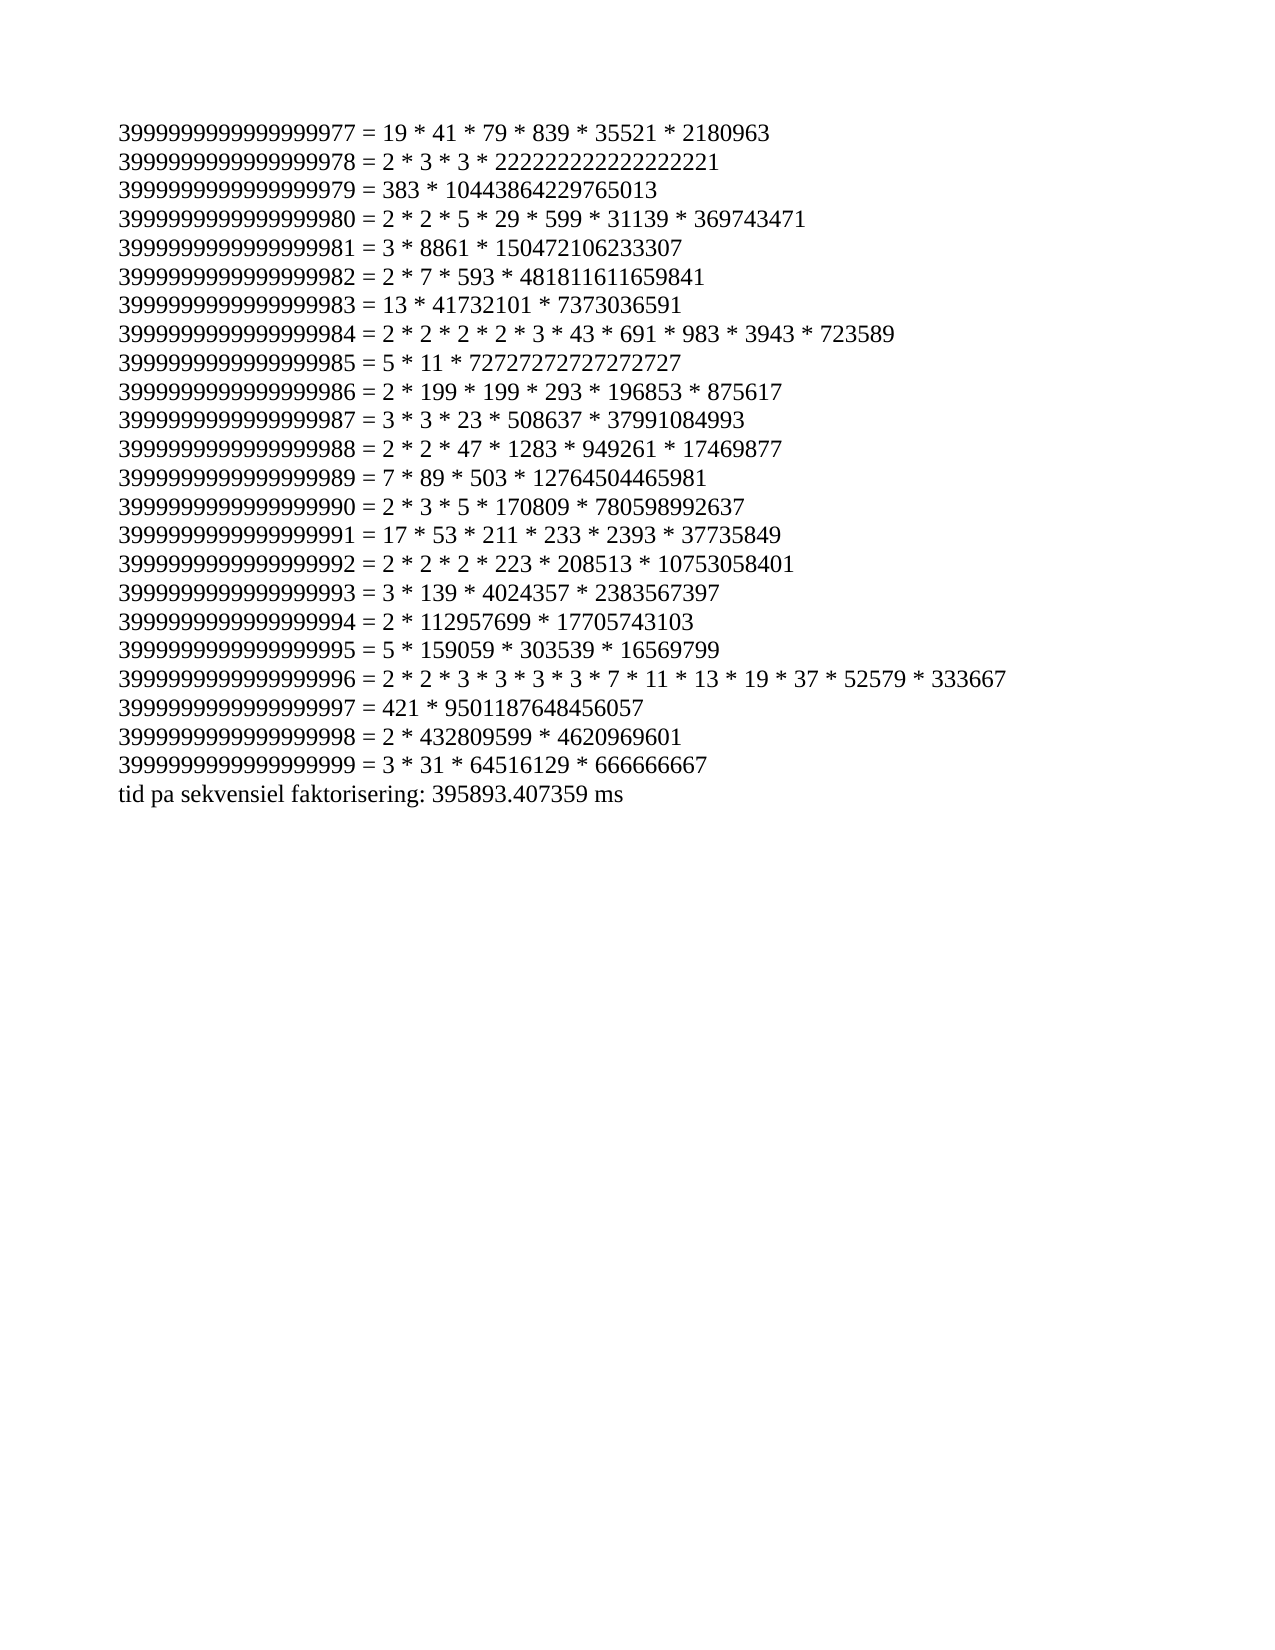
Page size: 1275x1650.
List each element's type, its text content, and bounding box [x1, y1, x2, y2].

text 3999999999999999990 = 2 * 3 * 5 * 170809 * 780598992637 [118, 492, 1157, 521]
text 3999999999999999992 = 2 * 2 * 2 * 223 * 208513 * 10753058401 [118, 549, 1157, 578]
text 3999999999999999999 = 3 * 31 * 64516129 * 666666667 [118, 751, 1157, 779]
text 3999999999999999983 = 13 * 41732101 * 7373036591 [118, 291, 1157, 319]
text 3999999999999999989 = 7 * 89 * 503 * 12764504465981 [118, 463, 1157, 492]
text 3999999999999999998 = 2 * 432809599 * 4620969601 [118, 722, 1157, 751]
text 3999999999999999986 = 2 * 199 * 199 * 293 * 196853 * 875617 [118, 377, 1157, 406]
text 3999999999999999995 = 5 * 159059 * 303539 * 16569799 [118, 636, 1157, 664]
text 3999999999999999994 = 2 * 112957699 * 17705743103 [118, 607, 1157, 636]
text 3999999999999999993 = 3 * 139 * 4024357 * 2383567397 [118, 578, 1157, 607]
text 3999999999999999979 = 383 * 10443864229765013 [118, 176, 1157, 204]
text 3999999999999999978 = 2 * 3 * 3 * 222222222222222221 [118, 147, 1157, 176]
text tid pa sekvensiel faktorisering: 395893.407359 ms [118, 779, 1157, 808]
text 3999999999999999981 = 3 * 8861 * 150472106233307 [118, 233, 1157, 262]
text 3999999999999999997 = 421 * 9501187648456057 [118, 693, 1157, 722]
text 3999999999999999988 = 2 * 2 * 47 * 1283 * 949261 * 17469877 [118, 434, 1157, 463]
text 3999999999999999980 = 2 * 2 * 5 * 29 * 599 * 31139 * 369743471 [118, 204, 1157, 233]
text 3999999999999999996 = 2 * 2 * 3 * 3 * 3 * 3 * 7 * 11 * 13 * 19 * 37 * 52579 * 333667 [118, 664, 1157, 693]
text 3999999999999999987 = 3 * 3 * 23 * 508637 * 37991084993 [118, 406, 1157, 434]
text 3999999999999999982 = 2 * 7 * 593 * 481811611659841 [118, 262, 1157, 291]
text 3999999999999999984 = 2 * 2 * 2 * 2 * 3 * 43 * 691 * 983 * 3943 * 723589 [118, 319, 1157, 348]
text 3999999999999999991 = 17 * 53 * 211 * 233 * 2393 * 37735849 [118, 521, 1157, 549]
text 3999999999999999977 = 19 * 41 * 79 * 839 * 35521 * 2180963 [118, 118, 1157, 147]
text 3999999999999999985 = 5 * 11 * 72727272727272727 [118, 348, 1157, 377]
